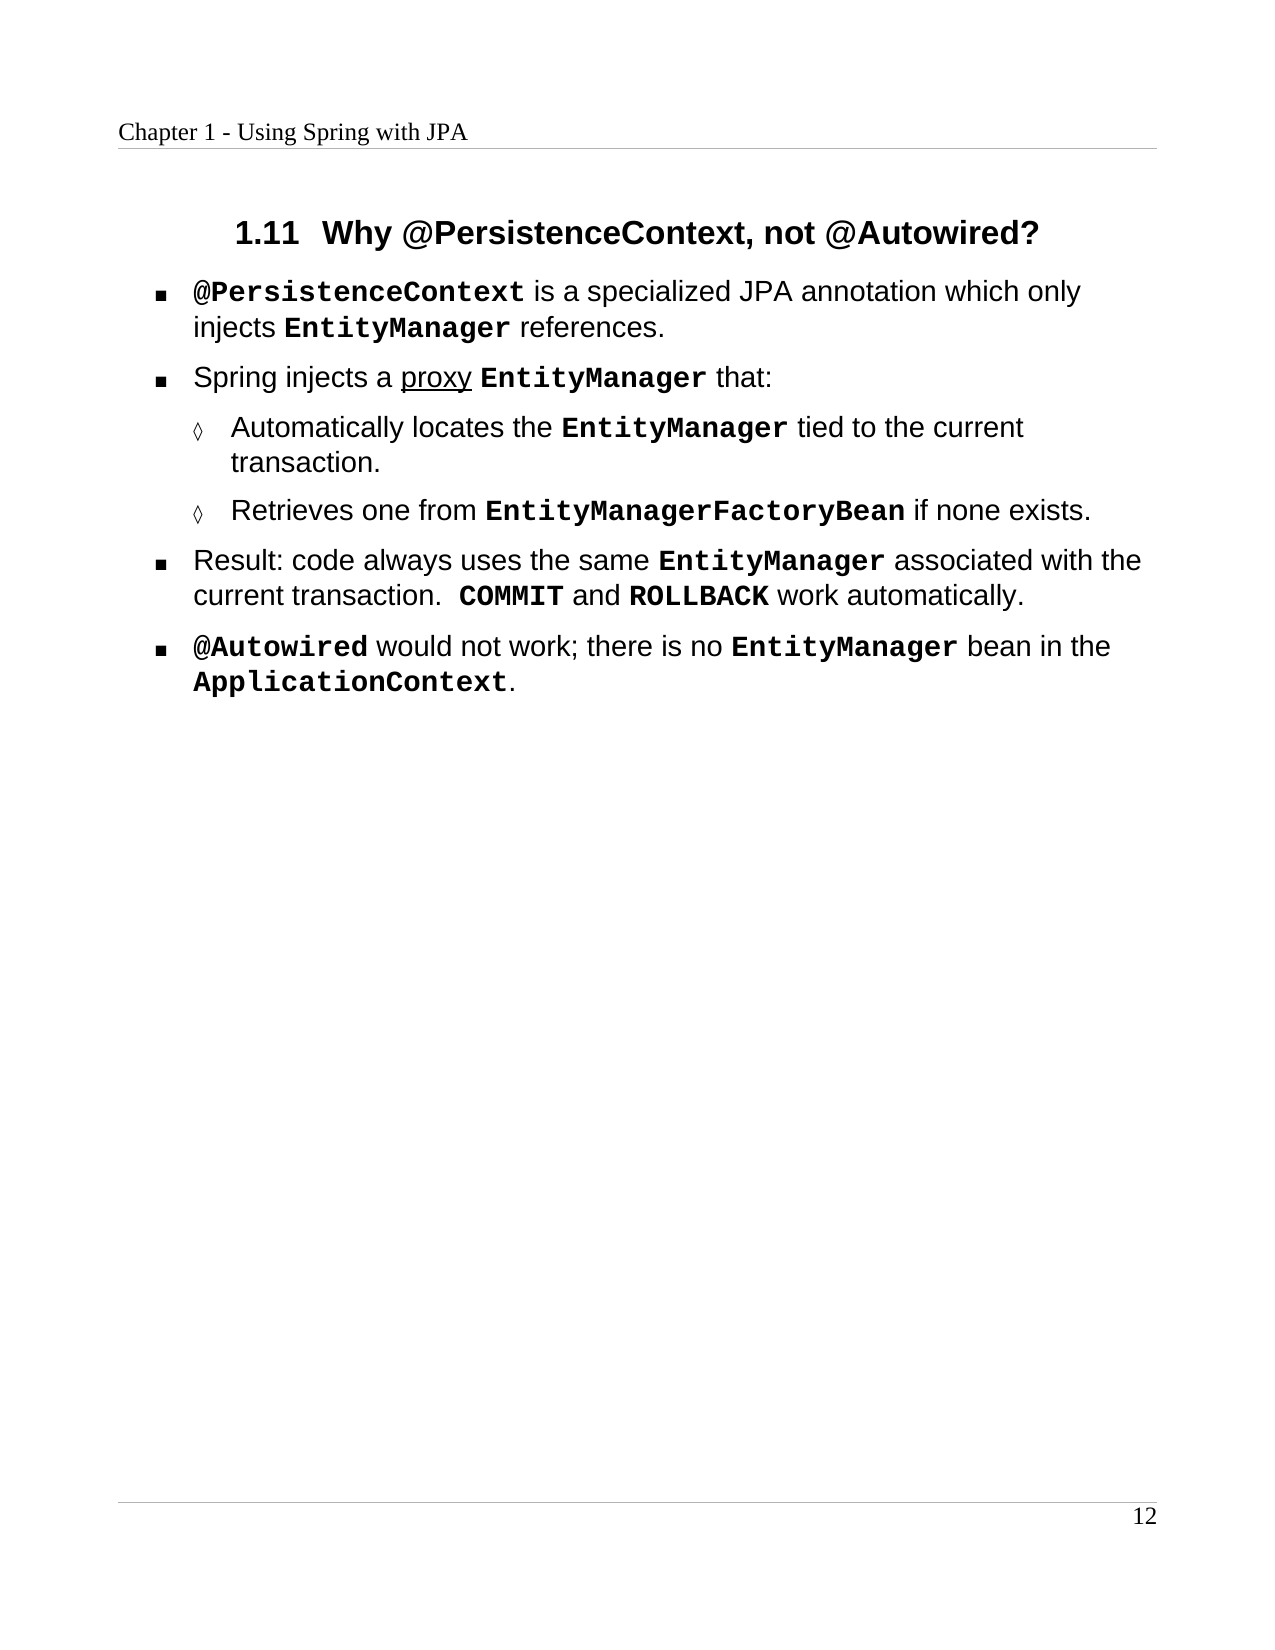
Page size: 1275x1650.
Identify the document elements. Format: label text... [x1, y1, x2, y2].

list Spring injects a proxy EntityManager that: [156, 361, 1157, 396]
list @Autowired would not work; there is no EntityManager bean in the ApplicationContext. [156, 629, 1157, 700]
list @PersistenceContext is a specialized JPA annotation which only injects EntityManager references. [156, 275, 1157, 346]
subtitle Why @PersistenceContext, not @Autowired? [118, 214, 1157, 251]
list Automatically locates the EntityManager tied to the current transaction. [193, 411, 1157, 479]
list Retrieves one from EntityManagerFactoryBean if none exists. [193, 494, 1157, 529]
list Result: code always uses the same EntityManager associated with the current transaction. COMMIT and ROLLBACK work automatically. [156, 544, 1157, 614]
